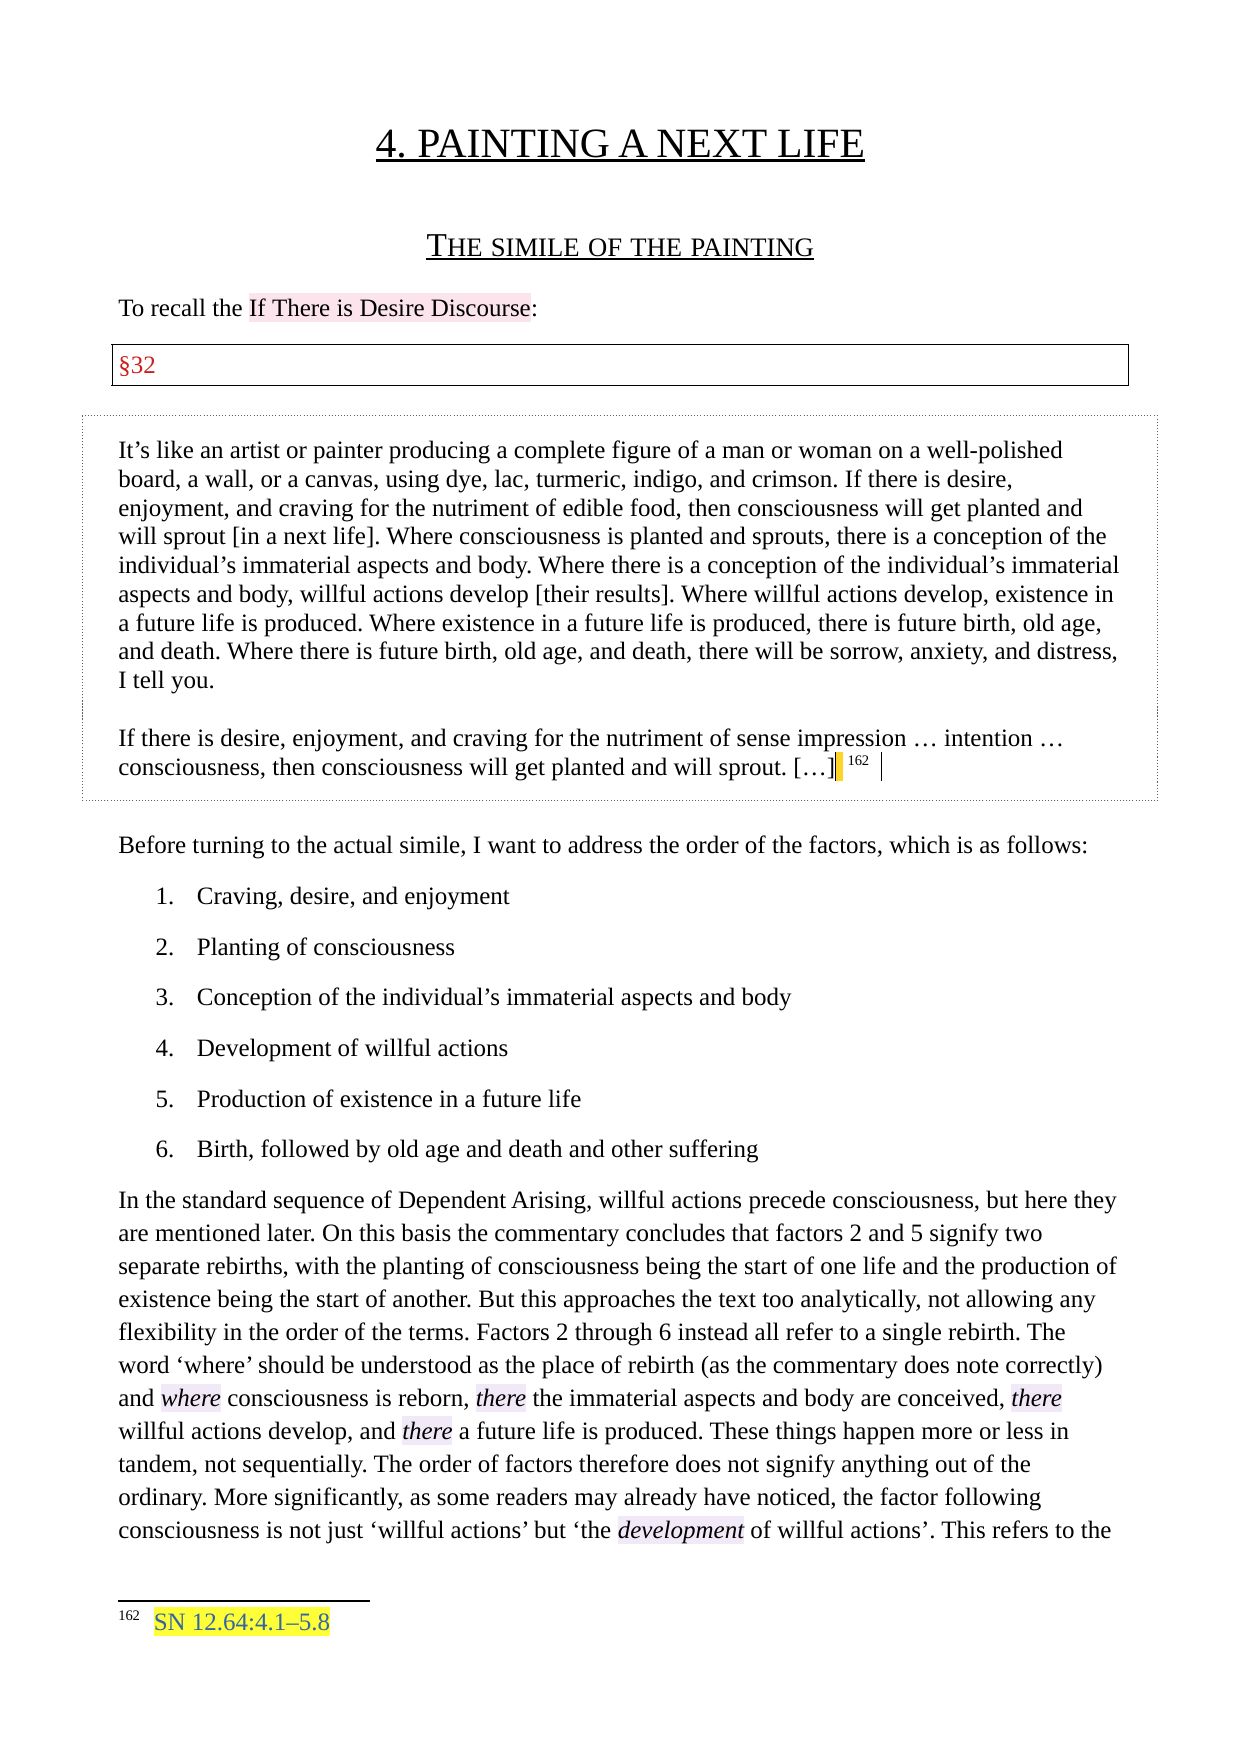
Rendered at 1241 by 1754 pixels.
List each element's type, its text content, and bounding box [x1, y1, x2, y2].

list Birth, followed by old age and death and other suffering [155, 1134, 1122, 1163]
text SN 12.64:4.1–5.8 [330, 1607, 1122, 1636]
text §32 [113, 345, 1128, 385]
list Planting of consciousness [155, 932, 1122, 960]
list Production of existence in a future life [155, 1084, 1122, 1113]
text Before turning to the actual simile, I want to address the order of the factors, which is as follows: [118, 830, 1122, 859]
list Craving, desire, and enjoyment [155, 881, 1122, 910]
subtitle The simile of the painting [118, 225, 1122, 263]
subtitle 4. Painting a next life [118, 118, 1122, 166]
list Development of willful actions [155, 1033, 1122, 1062]
text To recall the If There is Desire Discourse: [531, 293, 1122, 322]
text In the standard sequence of Dependent Arising, willful actions precede consciousness, but here they are mentioned later. On this basis the commentary concludes that factors 2 and 5 signify two separate rebirths, with the planting of consciousness being the start of one life and the production of existence being the start of another. But this approaches the text too analytically, not allowing any flexibility in the order of the terms. Factors 2 through 6 instead all refer to a single rebirth. The word ‘where’ should be understood as the place of rebirth (as the commentary does note correctly) and where consciousness is reborn, there the immaterial aspects and body are conceived, there willful actions develop, and there a future life is produced. These things happen more or less in tandem, not sequentially. The order of factors therefore does not signify anything out of the ordinary. More significantly, as some readers may already have noticed, the factor following consciousness is not just ‘willful actions’ but ‘the development of willful actions’. This refers to the [118, 1185, 1122, 1544]
text It’s like an artist or painter producing a complete figure of a man or woman on a well-polished board, a wall, or a canvas, using dye, lac, turmeric, indigo, and crimson. If there is desire, enjoyment, and craving for the nutriment of edible food, then consciousness will get planted and will sprout [in a next life]. Where consciousness is planted and sprouts, there is a conception of the individual’s immaterial aspects and body. Where there is a conception of the individual’s immaterial aspects and body, willful actions develop [their results]. Where willful actions develop, existence in a future life is produced. Where existence in a future life is produced, there is future birth, old age, and death. Where there is future birth, old age, and death, there will be sorrow, anxiety, and distress, I tell you. [82, 415, 1158, 694]
text SN 12.64:4.1–5.8 [118, 1607, 154, 1636]
text To recall the If There is Desire Discourse: [118, 293, 249, 322]
text If there is desire, enjoyment, and craving for the nutriment of sense impression … intention … consciousness, then consciousness will get planted and will sprout. […] [82, 704, 1158, 801]
list Conception of the individual’s immaterial aspects and body [155, 982, 1122, 1011]
